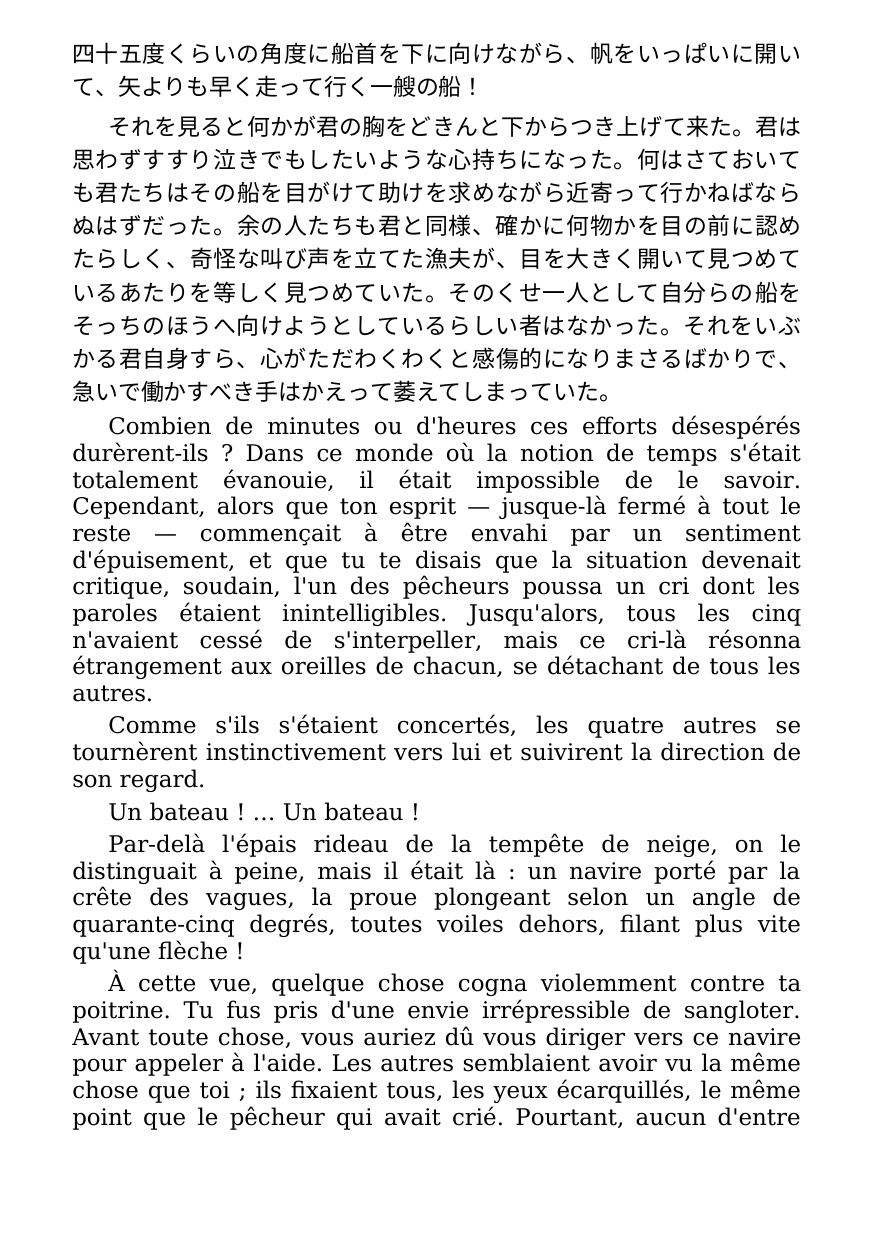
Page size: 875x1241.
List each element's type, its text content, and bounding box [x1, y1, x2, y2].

text Comme s'ils s'étaient concertés, les quatre autres se tournèrent instinctivement vers lui et suivirent la direction de son regard. [72, 713, 802, 793]
text それを見ると何かが君の胸をどきんと下からつき上げて来た。君は思わずすすり泣きでもしたいような心持ちになった。何はさておいても君たちはその船を目がけて助けを求めながら近寄って行かねばならぬはずだった。余の人たちも君と同様、確かに何物かを目の前に認めたらしく、奇怪な叫び声を立てた漁夫が、目を大きく開いて見つめているあたりを等しく見つめていた。そのくせ一人として自分らの船をそっちのほうへ向けようとしているらしい者はなかった。それをいぶかる君自身すら、心がただわくわくと感傷的になりまさるばかりで、急いで働かすべき手はかえって萎えてしまっていた。 [72, 108, 802, 407]
text Un bateau ! … Un bateau ! [72, 799, 802, 825]
text Par-delà l'épais rideau de la tempête de neige, on le distinguait à peine, mais il était là : un navire porté par la crête des vagues, la proue plongeant selon un angle de quarante-cinq degrés, toutes voiles dehors, filant plus vite qu'une flèche ! [72, 831, 802, 964]
text 四十五度くらいの角度に船首を下に向けながら、帆をいっぱいに開いて、矢よりも早く走って行く一艘の船！ [72, 36, 802, 102]
text Combien de minutes ou d'heures ces efforts désespérés durèrent-ils ? Dans ce monde où la notion de temps s'était totalement évanouie, il était impossible de le savoir. Cependant, alors que ton esprit — jusque-là fermé à tout le reste — commençait à être envahi par un sentiment d'épuisement, et que tu te disais que la situation devenait critique, soudain, l'un des pêcheurs poussa un cri dont les paroles étaient inintelligibles. Jusqu'alors, tous les cinq n'avaient cessé de s'interpeller, mais ce cri-là résonna étrangement aux oreilles de chacun, se détachant de tous les autres. [72, 413, 802, 707]
text À cette vue, quelque chose cogna violemment contre ta poitrine. Tu fus pris d'une envie irrépressible de sangloter. Avant toute chose, vous auriez dû vous diriger vers ce navire pour appeler à l'aide. Les autres semblaient avoir vu la même chose que toi ; ils fixaient tous, les yeux écarquillés, le même point que le pêcheur qui avait crié. Pourtant, aucun d'entre [72, 971, 802, 1131]
